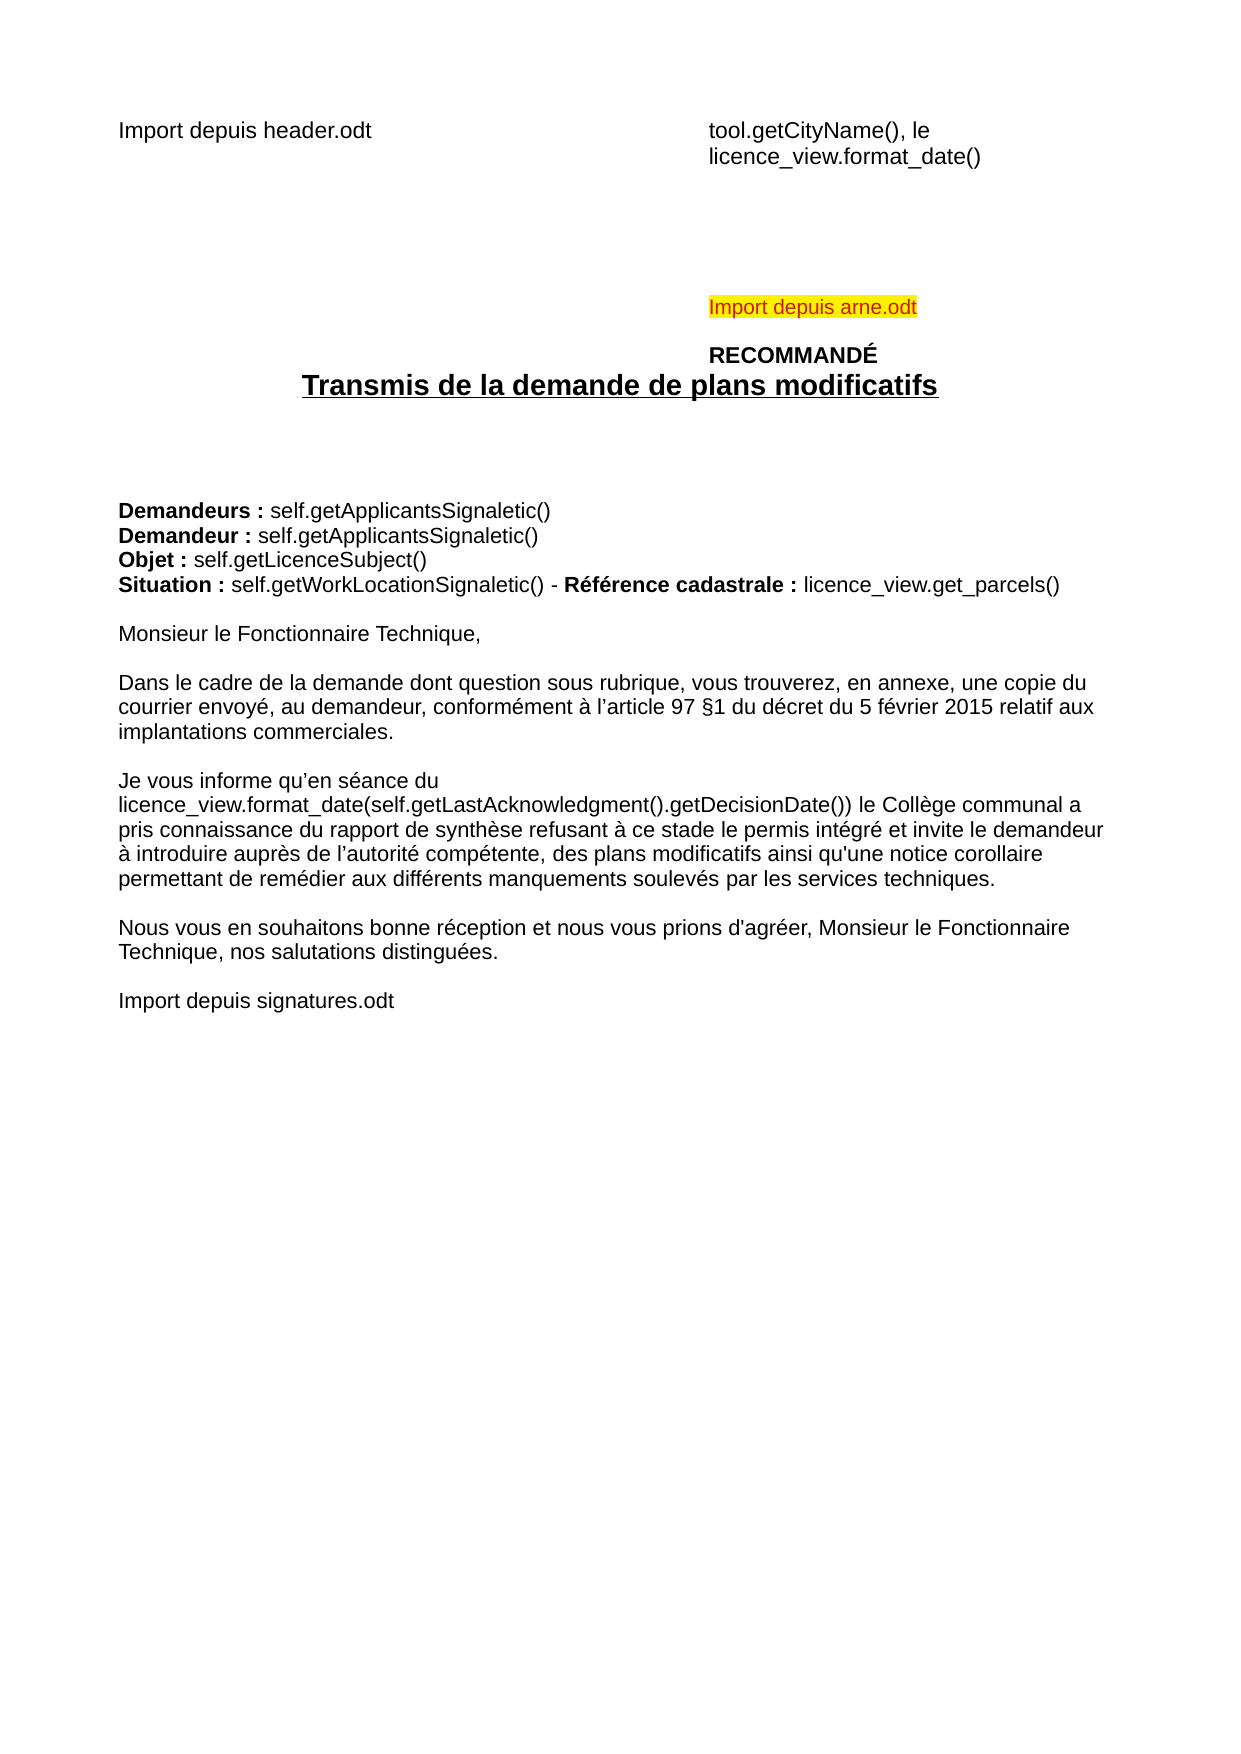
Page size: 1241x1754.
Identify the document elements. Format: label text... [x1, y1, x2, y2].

text Nous vous en souhaitons bonne réception et nous vous prions d'agréer, Monsieur le Fonctionnaire Technique, nos salutations distinguées. [118, 915, 1122, 964]
text Monsieur le Fonctionnaire Technique, [118, 621, 1122, 646]
text Je vous informe qu’en séance du licence_view.format_date(self.getLastAcknowledgment().getDecisionDate()) le Collège communal a pris connaissance du rapport de synthèse refusant à ce stade le permis intégré et invite le demandeur à introduire auprès de l’autorité compétente, des plans modificatifs ainsi qu'une notice corollaire permettant de remédier aux différents manquements soulevés par les services techniques. [118, 768, 1122, 891]
text Objet : self.getLicenceSubject() [118, 548, 1122, 572]
text Demandeurs : self.getApplicantsSignaletic() [118, 499, 1122, 523]
table_header tool.getCityName(), le licence_view.format_date() Import depuis arne.odt RECOMMANDÉ [709, 118, 1128, 368]
text Import depuis signatures.odt [118, 989, 1122, 1013]
text Dans le cadre de la demande dont question sous rubrique, vous trouverez, en annexe, une copie du courrier envoyé, au demandeur, conformément à l’article 97 §1 du décret du 5 février 2015 relatif aux implantations commerciales. [118, 670, 1122, 744]
title Transmis de la demande de plans modificatifs [118, 368, 1122, 401]
text Situation : self.getWorkLocationSignaletic() - Référence cadastrale : licence_view.get_parcels() [118, 572, 1122, 597]
text Demandeur : self.getApplicantsSignaletic() [118, 523, 1122, 548]
table_header Import depuis header.odt [118, 118, 708, 368]
